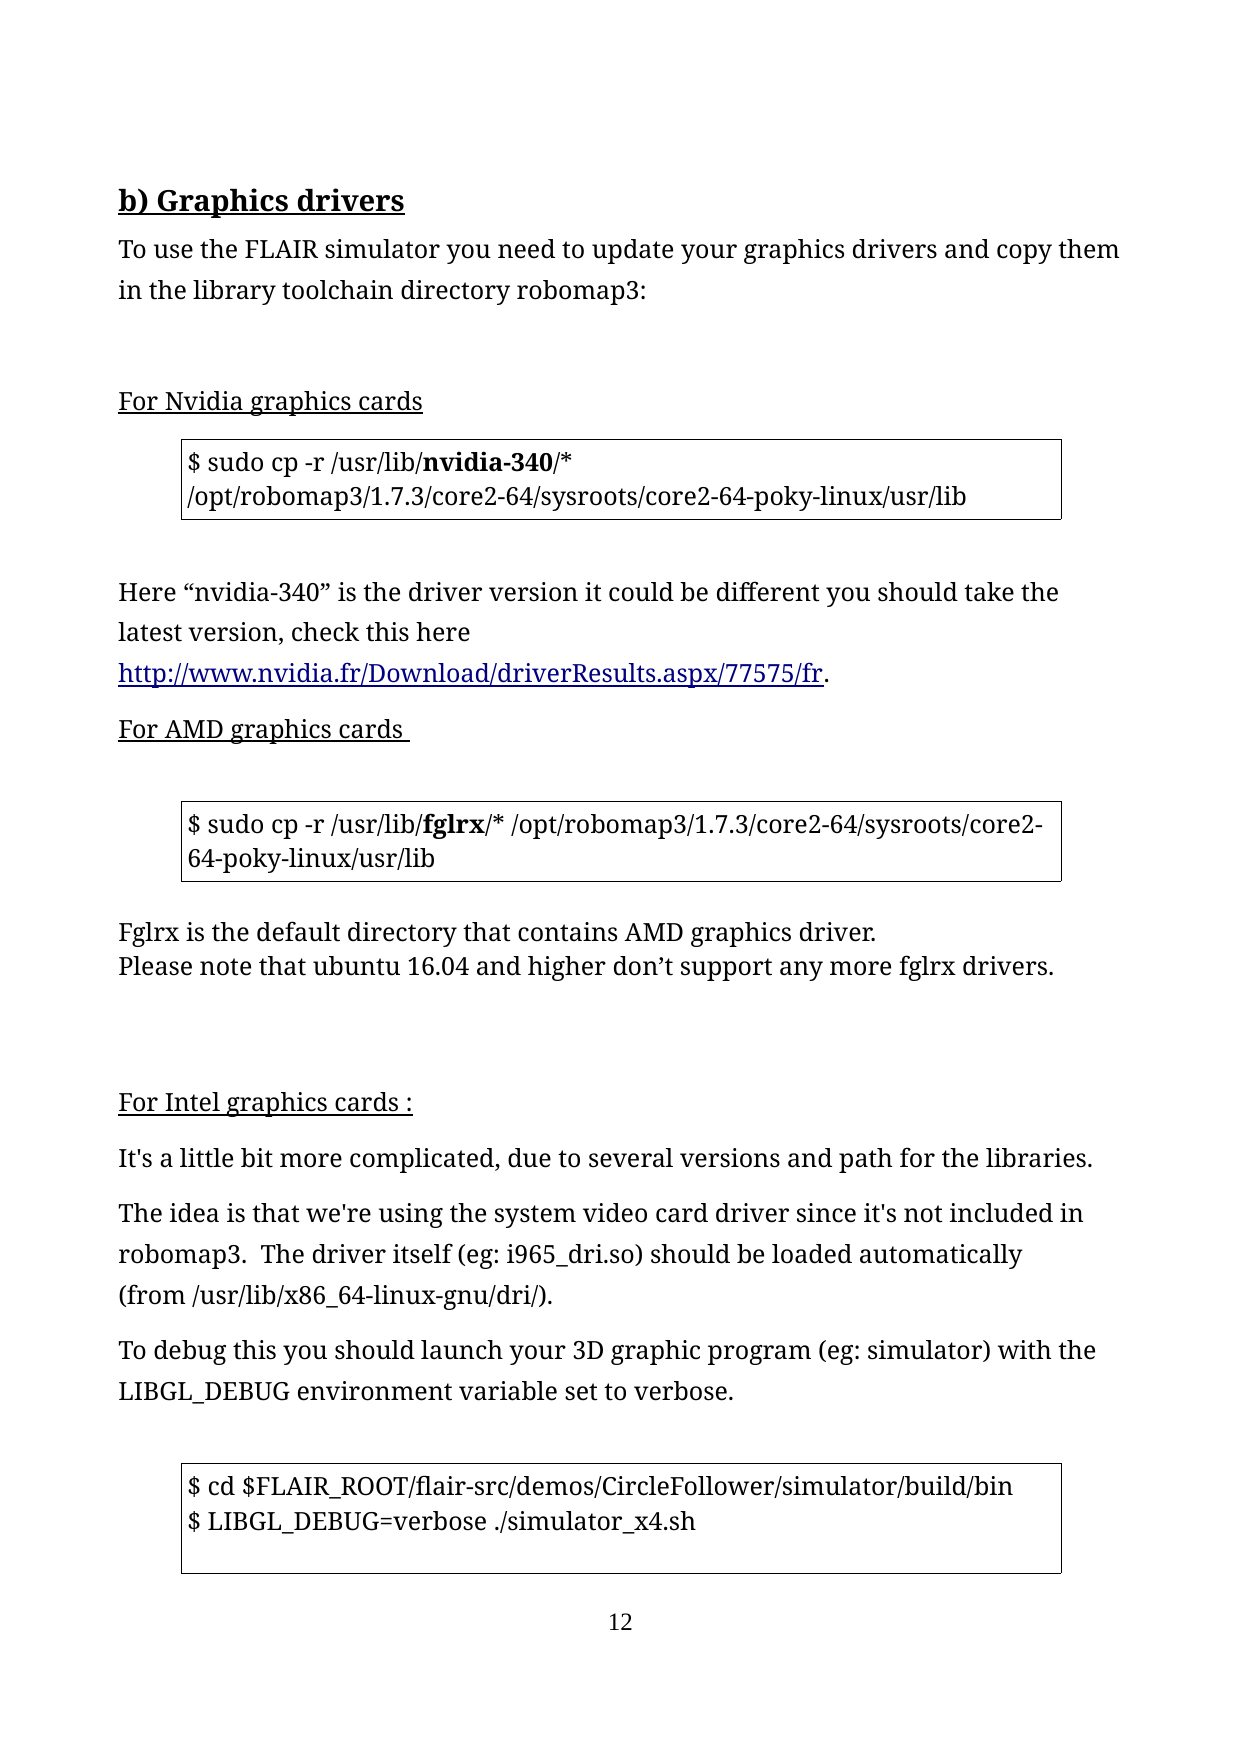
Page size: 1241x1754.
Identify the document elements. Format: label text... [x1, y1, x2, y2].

text For AMD graphics cards [118, 711, 1122, 745]
text Please note that ubuntu 16.04 and higher don’t support any more fglrx drivers. [118, 949, 1122, 983]
subtitle b) Graphics drivers [118, 180, 1122, 219]
table_header $ cd $FLAIR_ROOT/flair-src/demos/CircleFollower/simulator/build/bin $ LIBGL_DEBUG=verbose ./simulator_x4.sh [182, 1464, 1061, 1572]
text To use the FLAIR simulator you need to update your graphics drivers and copy them in the library toolchain directory robomap3: [118, 232, 1122, 307]
text Fglrx is the default directory that contains AMD graphics driver. [118, 915, 1122, 949]
text It's a little bit more complicated, due to several versions and path for the libraries. [118, 1140, 1122, 1174]
table_header $ sudo cp -r /usr/lib/nvidia-340/* /opt/robomap3/1.7.3/core2-64/sysroots/core2-64-poky-linux/usr/lib [182, 440, 1061, 519]
text For Nvidia graphics cards [118, 384, 1122, 418]
table_header $ sudo cp -r /usr/lib/fglrx/* /opt/robomap3/1.7.3/core2-64/sysroots/core2-64-poky-linux/usr/lib [182, 802, 1061, 881]
text Here “nvidia-340” is the driver version it could be different you should take the latest version, check this here http://www.nvidia.fr/Download/driverResults.aspx/77575/fr. [118, 574, 1122, 690]
text For Intel graphics cards : [118, 1085, 1122, 1119]
text The idea is that we're using the system video card driver since it's not included in robomap3. The driver itself (eg: i965_dri.so) should be loaded automatically (from /usr/lib/x86_64-linux-gnu/dri/). [118, 1196, 1122, 1312]
text To debug this you should launch your 3D graphic program (eg: simulator) with the LIBGL_DEBUG environment variable set to verbose. [118, 1333, 1122, 1408]
